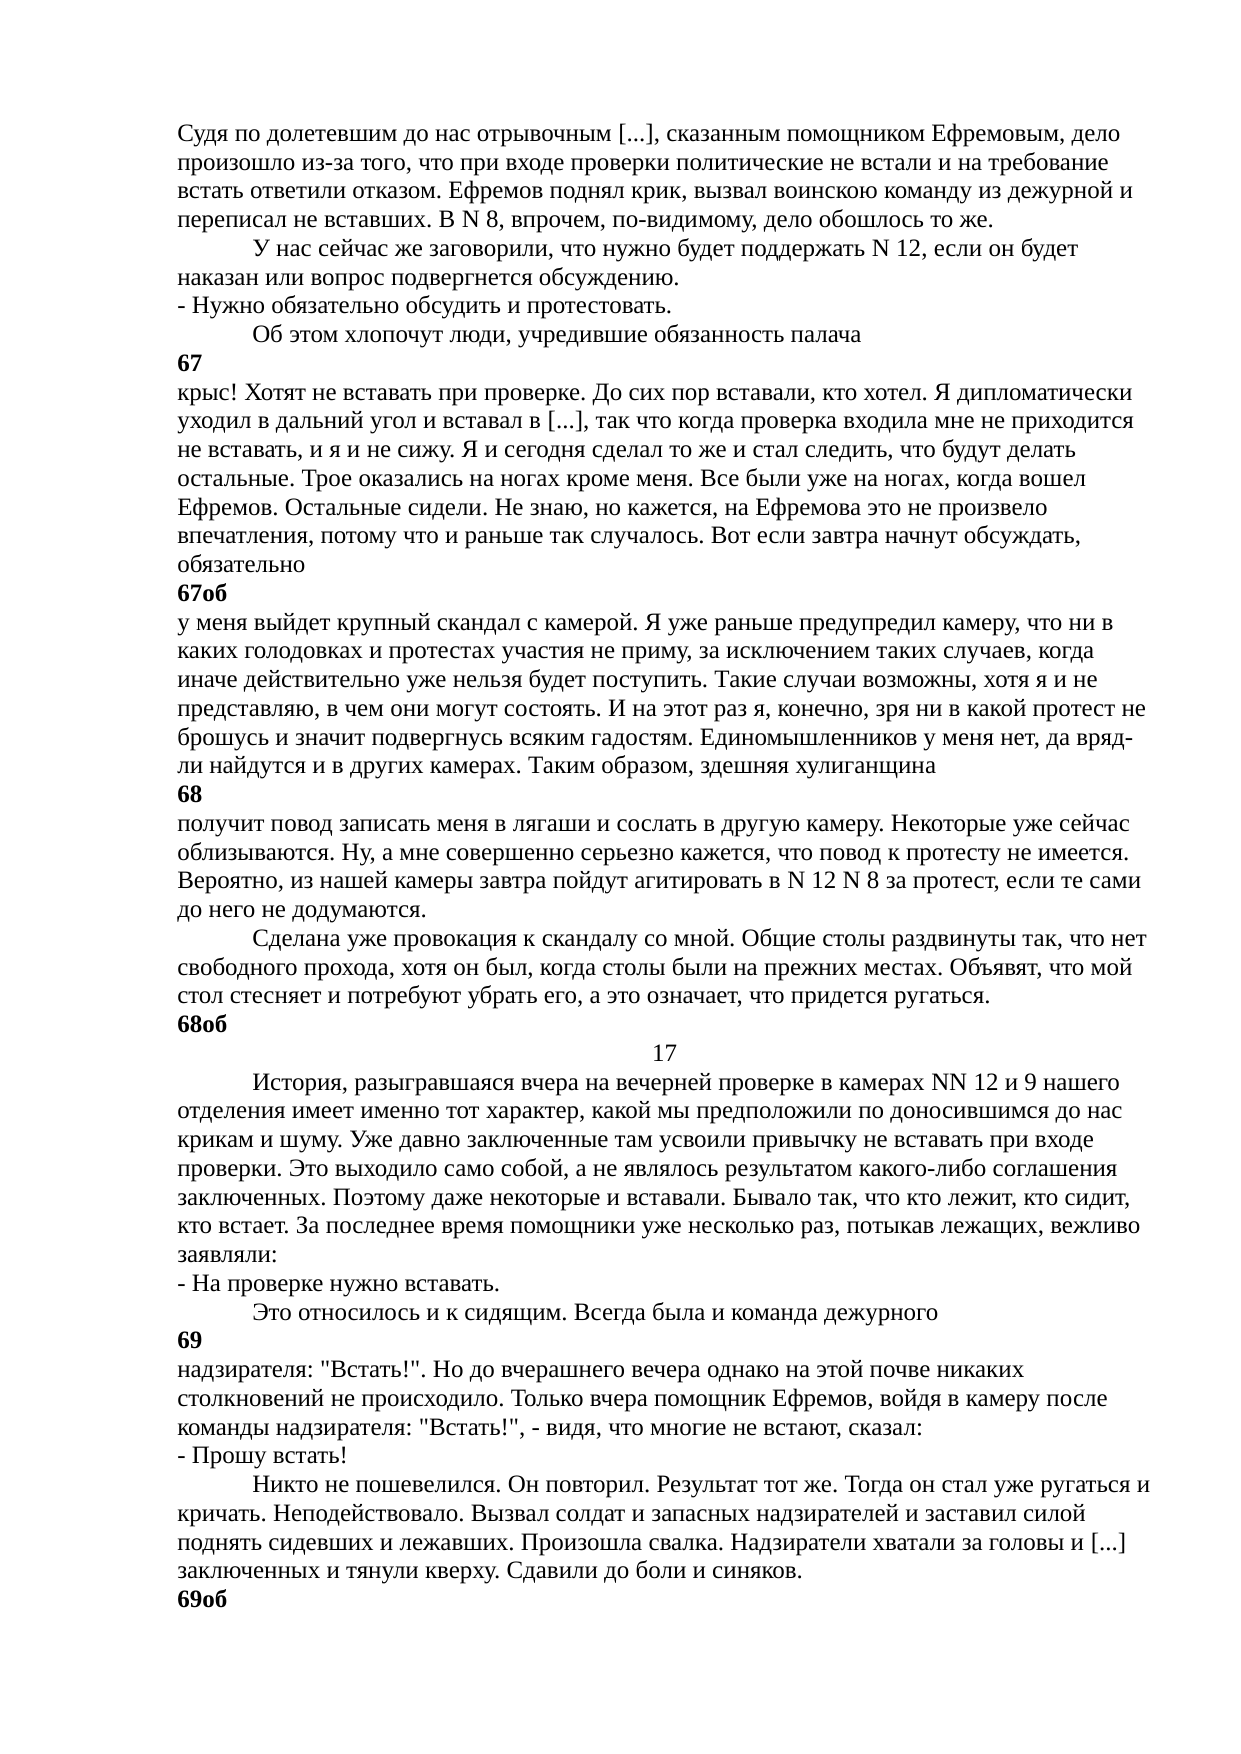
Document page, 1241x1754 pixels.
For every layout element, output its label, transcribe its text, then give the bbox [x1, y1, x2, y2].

text Судя по долетевшим до нас отрывочным [...], сказанным помощником Ефремовым, дело произошло из-за того, что при входе проверки политические не встали и на требование встать ответили отказом. Ефремов поднял крик, вызвал воинскою команду из дежурной и переписал не вставших. В N 8, впрочем, по-видимому, дело обошлось то же. [177, 118, 1152, 233]
text 68об [177, 1009, 1152, 1038]
text Это относилось и к сидящим. Всегда была и команда дежурного [177, 1297, 1152, 1326]
text - На проверке нужно вставать. [177, 1268, 1152, 1297]
text у меня выйдет крупный скандал с камерой. Я уже раньше предупредил камеру, что ни в каких голодовках и протестах участия не приму, за исключением таких случаев, когда иначе действительно уже нельзя будет поступить. Такие случаи возможны, хотя я и не представляю, в чем они могут состоять. И на этот раз я, конечно, зря ни в какой протест не брошусь и значит подвергнусь всяким гадостям. Единомышленников у меня нет, да вряд-ли найдутся и в других камерах. Таким образом, здешняя хулиганщина [177, 607, 1152, 779]
text Сделана уже провокация к скандалу со мной. Общие столы раздвинуты так, что нет свободного прохода, хотя он был, когда столы были на прежних местах. Объявят, что мой стол стесняет и потребуют убрать его, а это означает, что придется ругаться. [177, 923, 1152, 1009]
text - Нужно обязательно обсудить и протестовать. [177, 291, 1152, 319]
text крыс! Хотят не вставать при проверке. До сих пор вставали, кто хотел. Я дипломатически уходил в дальний угол и вставал в [...], так что когда проверка входила мне не приходится не вставать, и я и не сижу. Я и сегодня сделал то же и стал следить, что будут делать остальные. Трое оказались на ногах кроме меня. Все были уже на ногах, когда вошел Ефремов. Остальные сидели. Не знаю, но кажется, на Ефремова это не произвело впечатления, потому что и раньше так случалось. Вот если завтра начнут обсуждать, обязательно [177, 377, 1152, 578]
text История, разыгравшаяся вчера на вечерней проверке в камерах NN 12 и 9 нашего отделения имеет именно тот характер, какой мы предположили по доносившимся до нас крикам и шуму. Уже давно заключенные там усвоили привычку не вставать при входе проверки. Это выходило само собой, а не являлось результатом какого-либо соглашения заключенных. Поэтому даже некоторые и вставали. Бывало так, что кто лежит, кто сидит, кто встает. За последнее время помощники уже несколько раз, потыкав лежащих, вежливо заявляли: [177, 1067, 1152, 1268]
text Об этом хлопочут люди, учредившие обязанность палача [177, 319, 1152, 348]
text У нас сейчас же заговорили, что нужно будет поддержать N 12, если он будет наказан или вопрос подвергнется обсуждению. [177, 233, 1152, 291]
text 67об [177, 578, 1152, 607]
text 69 [177, 1326, 1152, 1354]
text Никто не пошевелился. Он повторил. Результат тот же. Тогда он стал уже ругаться и кричать. Неподействовало. Вызвал солдат и запасных надзирателей и заставил силой поднять сидевших и лежавших. Произошла свалка. Надзиратели хватали за головы и [...] заключенных и тянули кверху. Сдавили до боли и синяков. [177, 1469, 1152, 1584]
text получит повод записать меня в лягаши и сослать в другую камеру. Некоторые уже сейчас облизываются. Ну, а мне совершенно серьезно кажется, что повод к протесту не имеется. Вероятно, из нашей камеры завтра пойдут агитировать в N 12 N 8 за протест, если те сами до него не додумаются. [177, 808, 1152, 923]
text 17 [177, 1038, 1152, 1067]
text - Прошу встать! [177, 1441, 1152, 1469]
text 69об [177, 1584, 1152, 1613]
text надзирателя: "Встать!". Но до вчерашнего вечера однако на этой почве никаких столкновений не происходило. Только вчера помощник Ефремов, войдя в камеру после команды надзирателя: "Встать!", - видя, что многие не встают, сказал: [177, 1354, 1152, 1441]
text 67 [177, 348, 1152, 377]
text 68 [177, 779, 1152, 808]
